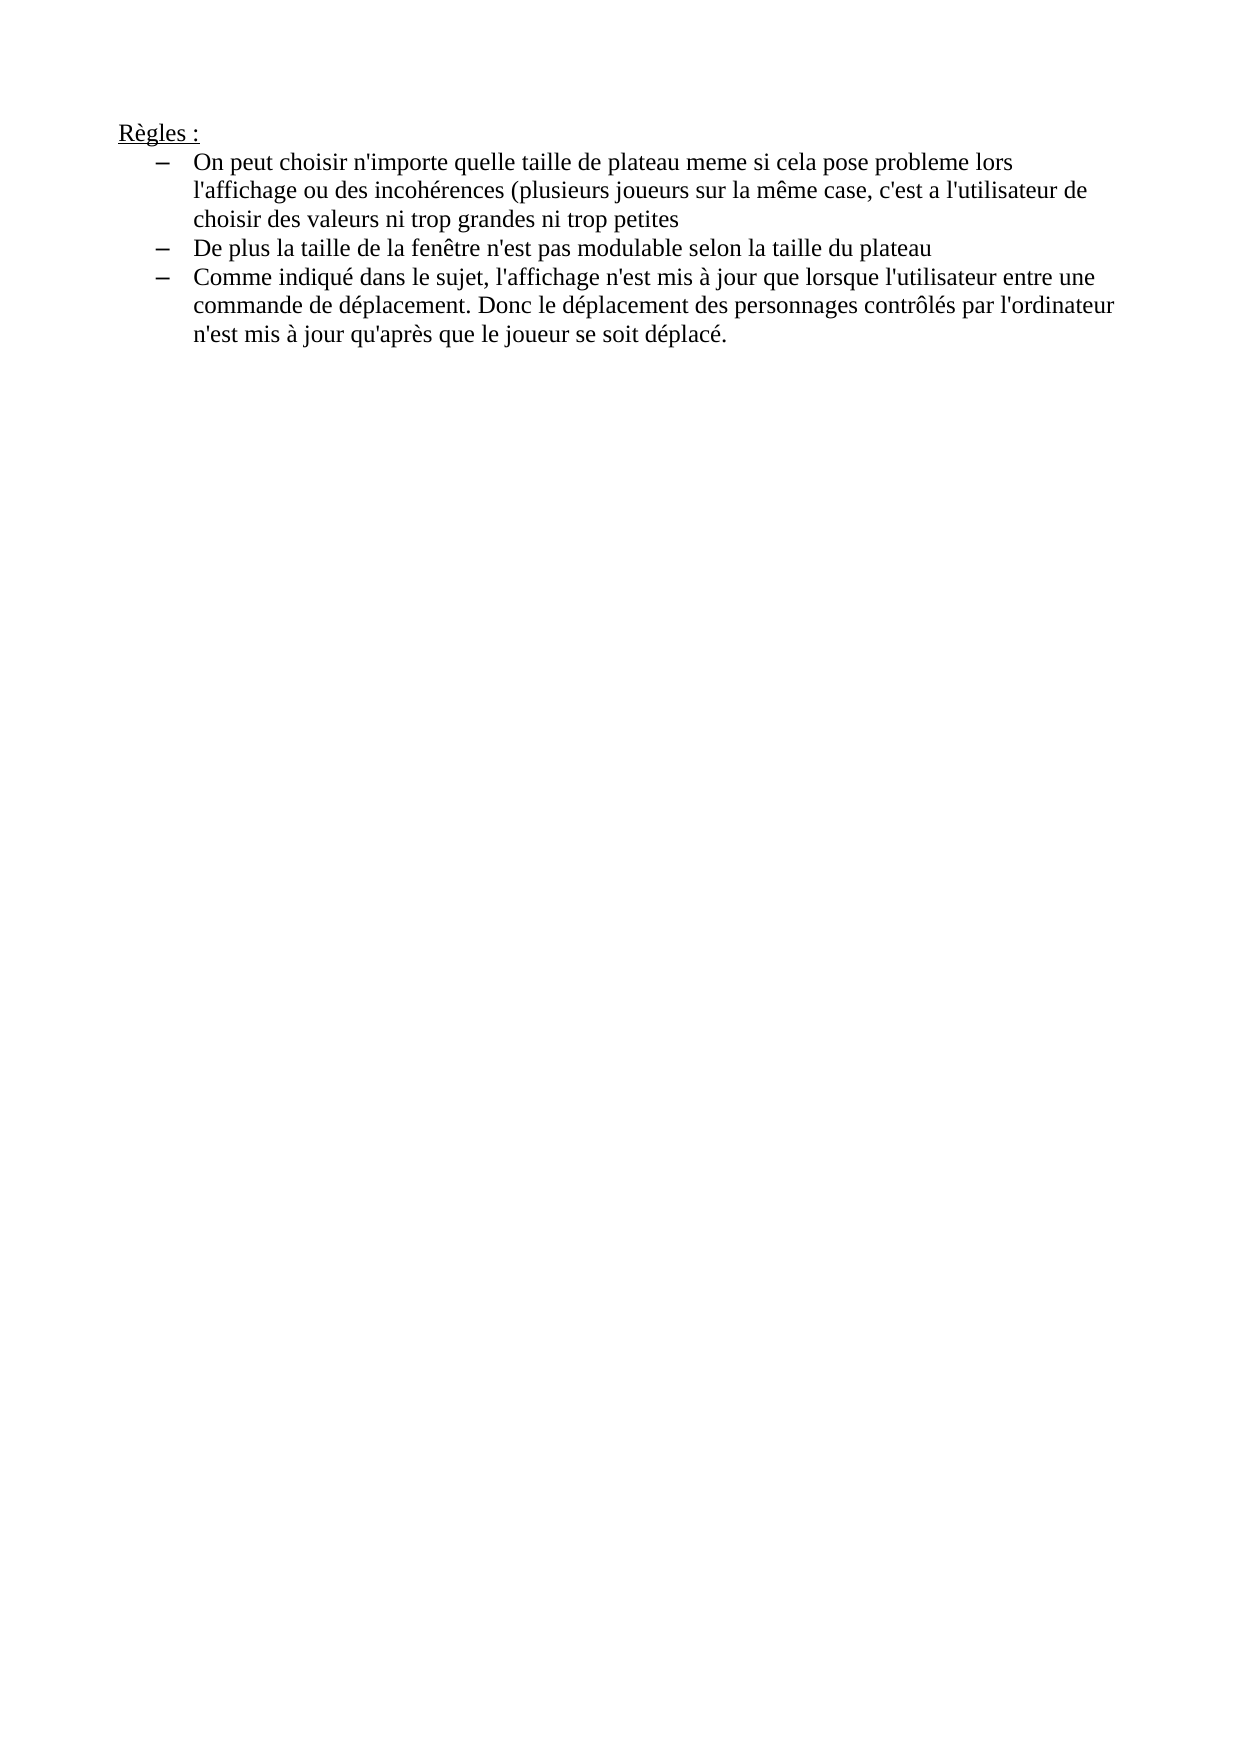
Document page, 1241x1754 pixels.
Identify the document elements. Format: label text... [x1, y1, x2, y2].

list On peut choisir n'importe quelle taille de plateau meme si cela pose probleme lors l'affichage ou des incohérences (plusieurs joueurs sur la même case, c'est a l'utilisateur de choisir des valeurs ni trop grandes ni trop petites [156, 147, 1122, 233]
list Comme indiqué dans le sujet, l'affichage n'est mis à jour que lorsque l'utilisateur entre une commande de déplacement. Donc le déplacement des personnages contrôlés par l'ordinateur n'est mis à jour qu'après que le joueur se soit déplacé. [156, 262, 1122, 348]
text Règles : [118, 118, 1122, 147]
list De plus la taille de la fenêtre n'est pas modulable selon la taille du plateau [156, 233, 1122, 262]
